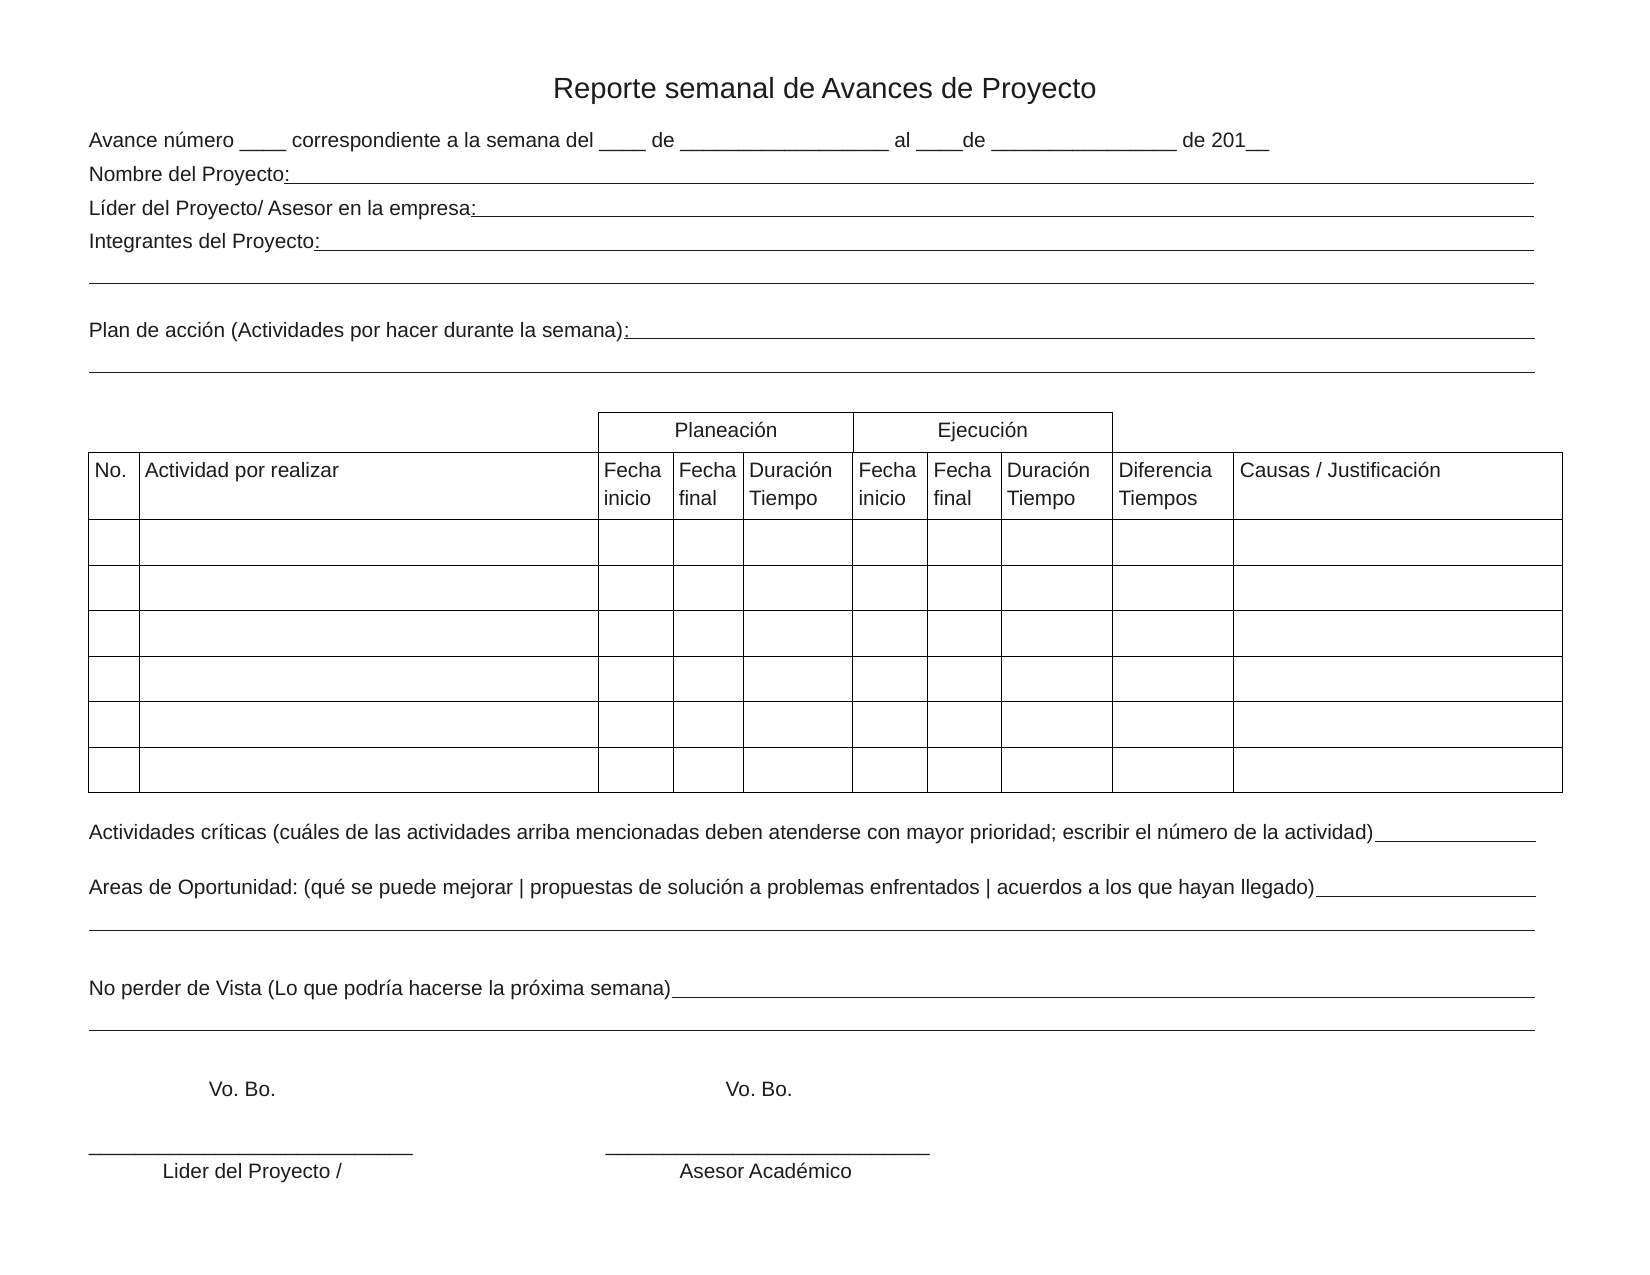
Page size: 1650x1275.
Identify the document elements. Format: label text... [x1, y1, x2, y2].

table_header Duración Tiempo [1002, 453, 1112, 519]
table_cell [140, 566, 598, 610]
table_cell [1234, 611, 1562, 656]
table_cell [674, 611, 743, 656]
text Nombre del Proyecto: [88, 162, 1561, 186]
table_cell [928, 657, 1001, 701]
table_cell [1002, 566, 1112, 610]
table_cell [1002, 748, 1112, 792]
table_cell [140, 657, 598, 701]
table_cell [599, 611, 673, 656]
table_cell [853, 657, 927, 701]
table_cell [140, 611, 598, 656]
table_cell [674, 566, 743, 610]
text Reporte semanal de Avances de Proyecto [88, 71, 1561, 104]
table_header Planeación [599, 413, 853, 452]
table_cell [744, 520, 852, 564]
table_cell [744, 566, 852, 610]
table_cell [674, 748, 743, 792]
table_header Duración Tiempo [744, 453, 852, 519]
table_cell [599, 566, 673, 610]
table_cell [1113, 566, 1233, 610]
table_header Fecha inicio [599, 453, 673, 519]
table_cell [853, 702, 927, 747]
table_cell [1002, 611, 1112, 656]
table_header Fecha inicio [853, 453, 927, 519]
table_cell [1113, 611, 1233, 656]
text Líder del Proyecto/ Asesor en la empresa: [88, 195, 1561, 219]
table_cell [89, 702, 139, 747]
table_header Ejecución [854, 413, 1112, 452]
table_cell [89, 611, 139, 656]
table_cell [89, 566, 139, 610]
table_cell [599, 748, 673, 792]
table_cell [744, 748, 852, 792]
table_header Causas / Justificación [1234, 453, 1562, 519]
table_cell [89, 657, 139, 701]
table_cell [140, 520, 598, 564]
table_cell [744, 611, 852, 656]
text Plan de acción (Actividades por hacer durante la semana): [88, 317, 1563, 341]
table_cell [599, 520, 673, 564]
text Actividades críticas (cuáles de las actividades arriba mencionadas deben atenderse con mayor prioridad; escribir el número de la actividad) [88, 820, 1561, 844]
table_cell [853, 566, 927, 610]
table_cell [744, 657, 852, 701]
table_cell [1234, 748, 1562, 792]
table_cell [1113, 520, 1233, 564]
table_cell [853, 748, 927, 792]
table_cell [140, 702, 598, 747]
table_cell [928, 611, 1001, 656]
table_cell [1234, 520, 1562, 564]
table_cell [1002, 657, 1112, 701]
table_cell [1002, 702, 1112, 747]
text ____________________________ ____________________________ [88, 1131, 1561, 1155]
table_cell [1234, 657, 1562, 701]
table_cell [599, 702, 673, 747]
table_cell [599, 657, 673, 701]
table_header Fecha final [928, 453, 1001, 519]
table_cell [853, 611, 927, 656]
table_cell [674, 657, 743, 701]
table_cell [1234, 702, 1562, 747]
table_cell [928, 748, 1001, 792]
table_cell [744, 702, 852, 747]
table_cell [140, 748, 598, 792]
table_cell [674, 520, 743, 564]
table_header Diferencia Tiempos [1113, 453, 1233, 519]
table_cell [89, 520, 139, 564]
text No perder de Vista (Lo que podría hacerse la próxima semana) [88, 976, 1561, 1000]
table_cell [928, 702, 1001, 747]
table_cell [853, 520, 927, 564]
table_header Actividad por realizar [140, 453, 598, 519]
table_cell [674, 702, 743, 747]
table_cell [89, 748, 139, 792]
text Lider del Proyecto / Asesor Académico [88, 1159, 1561, 1183]
text Vo. Bo. Vo. Bo. [88, 1076, 1561, 1100]
text Integrantes del Proyecto: [88, 229, 1561, 253]
table_header No. [89, 453, 139, 519]
table_cell [1113, 748, 1233, 792]
table_cell [1234, 566, 1562, 610]
text Areas de Oportunidad: (qué se puede mejorar | propuestas de solución a problemas enfrentados | acuerdos a los que hayan llegado) [88, 875, 1601, 899]
table_header Fecha final [674, 453, 743, 519]
text Avance número ____ correspondiente a la semana del ____ de __________________ al ____de ________________ de 201__ [88, 128, 1561, 152]
table_cell [1113, 702, 1233, 747]
table_cell [928, 520, 1001, 564]
table_cell [1113, 657, 1233, 701]
table_cell [1002, 520, 1112, 564]
table_cell [928, 566, 1001, 610]
